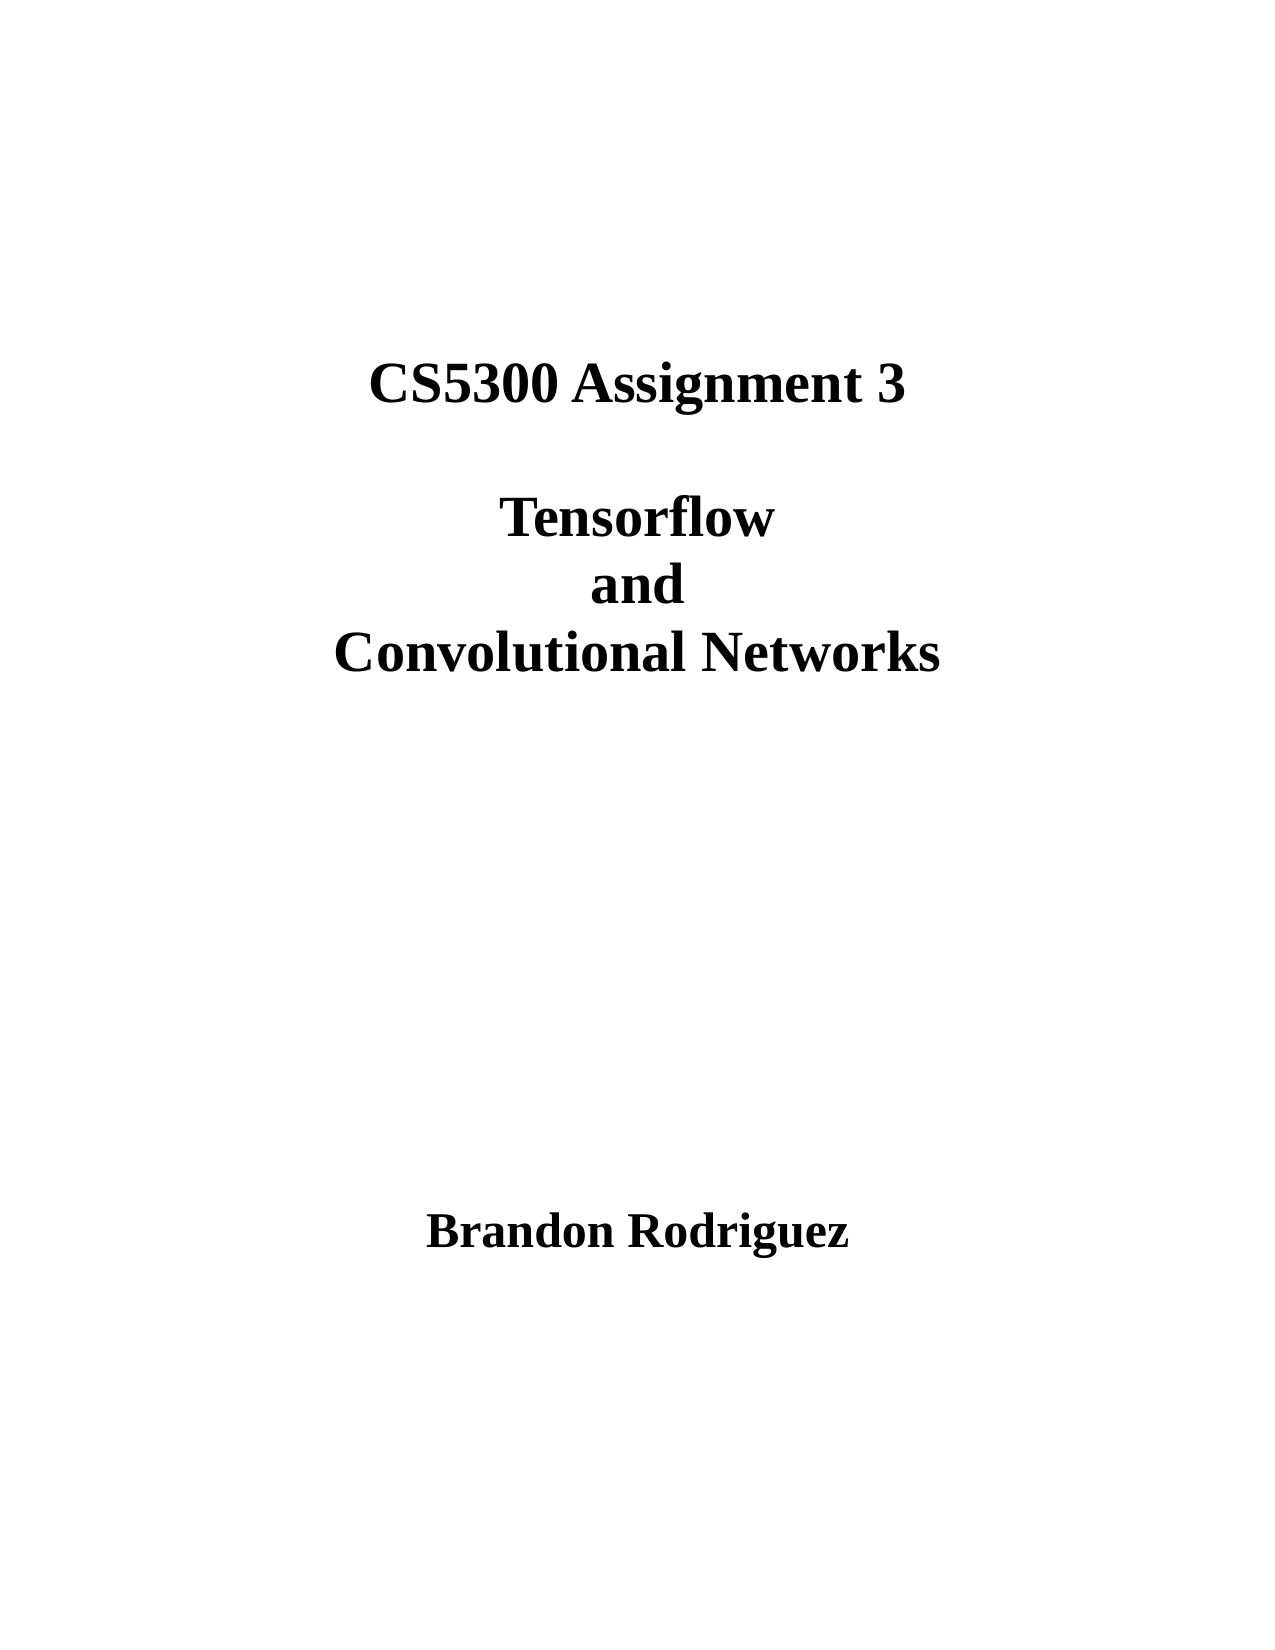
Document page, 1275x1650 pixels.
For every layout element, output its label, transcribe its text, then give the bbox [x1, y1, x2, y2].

text Tensorflow [118, 482, 1157, 549]
text and [118, 549, 1157, 616]
text Brandon Rodriguez [118, 1201, 1157, 1258]
text Convolutional Networks [118, 616, 1157, 683]
text CS5300 Assignment 3 [118, 348, 1157, 415]
